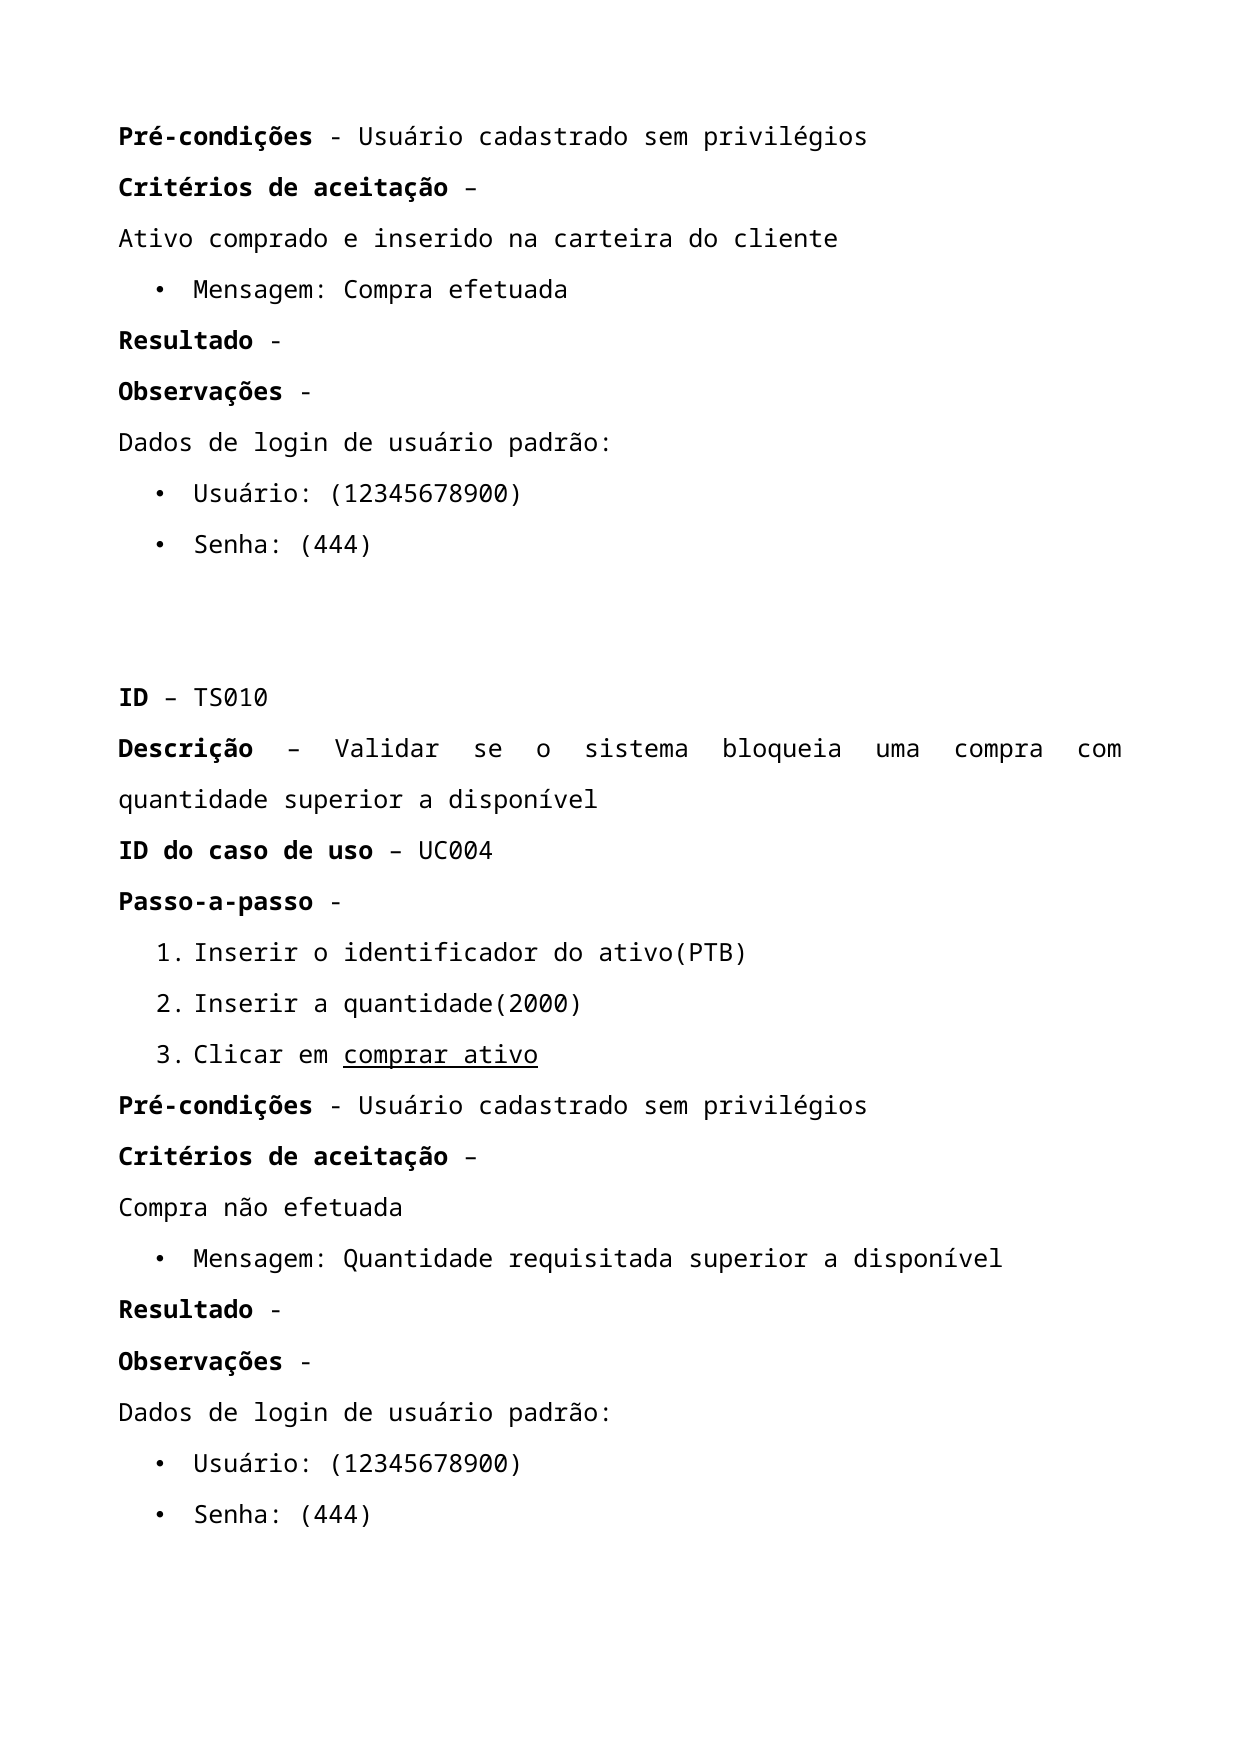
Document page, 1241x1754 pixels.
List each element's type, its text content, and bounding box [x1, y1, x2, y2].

list Inserir o identificador do ativo(PTB) [156, 935, 1122, 969]
text Compra não efetuada [118, 1190, 1122, 1224]
list Mensagem: Compra efetuada [156, 271, 1122, 305]
text Resultado - [118, 322, 1122, 356]
text Descrição – Validar se o sistema bloqueia uma compra com quantidade superior a disponível [118, 731, 1122, 816]
list Mensagem: Quantidade requisitada superior a disponível [156, 1241, 1122, 1275]
text Resultado - [118, 1292, 1122, 1326]
text ID do caso de uso – UC004 [118, 833, 1122, 867]
text Ativo comprado e inserido na carteira do cliente [118, 220, 1122, 254]
text Passo-a-passo - [118, 884, 1122, 918]
list Clicar em comprar ativo [156, 1037, 1122, 1071]
list Usuário: (12345678900) [156, 475, 1122, 509]
list Senha: (444) [156, 526, 1122, 561]
text Dados de login de usuário padrão: [118, 424, 1122, 458]
text ID – TS010 [118, 679, 1122, 714]
text Pré-condições - Usuário cadastrado sem privilégios [118, 1088, 1122, 1122]
list Usuário: (12345678900) [156, 1445, 1122, 1479]
list Senha: (444) [156, 1496, 1122, 1530]
text Observações - [118, 1343, 1122, 1377]
text Pré-condições - Usuário cadastrado sem privilégios [118, 118, 1122, 152]
text Critérios de aceitação – [118, 169, 1122, 203]
text Observações - [118, 373, 1122, 407]
text Dados de login de usuário padrão: [118, 1394, 1122, 1428]
text Critérios de aceitação – [118, 1139, 1122, 1173]
list Inserir a quantidade(2000) [156, 986, 1122, 1020]
